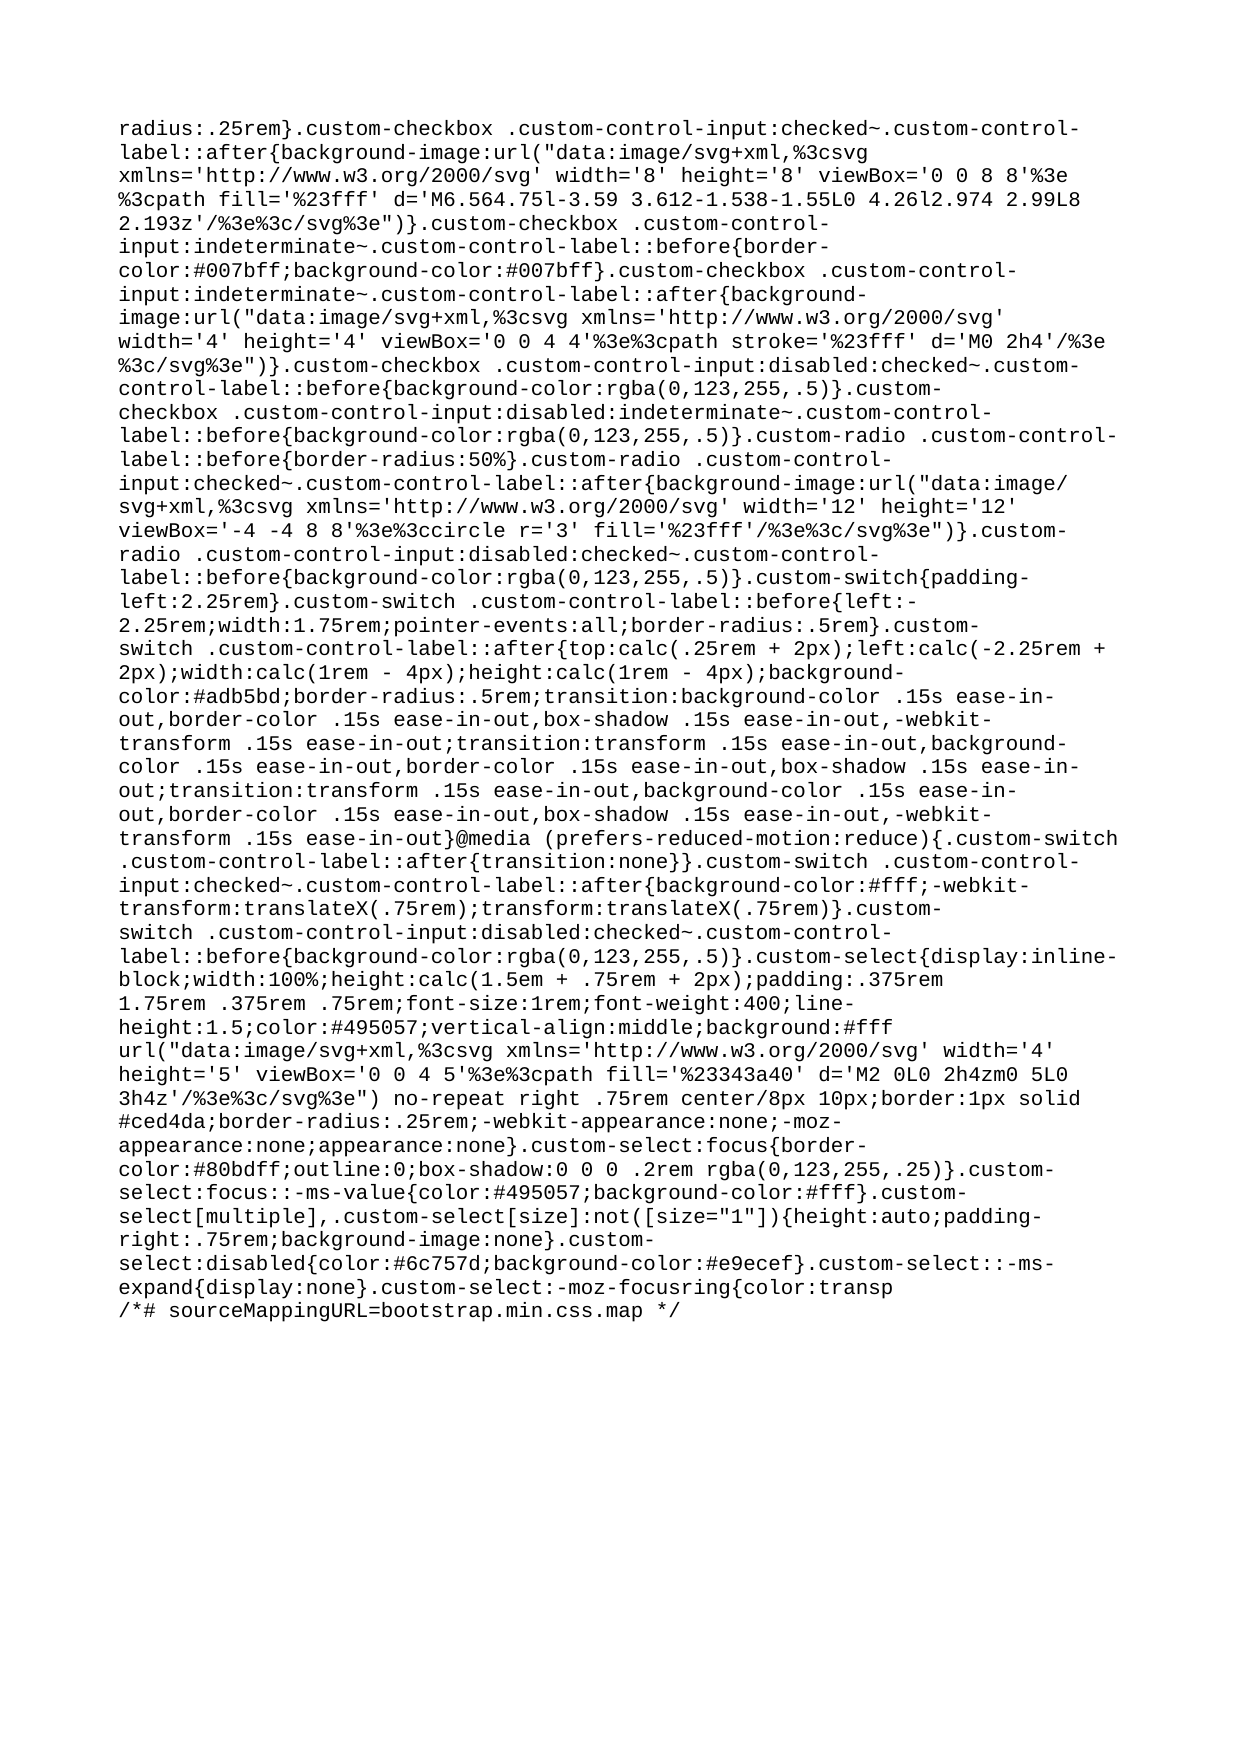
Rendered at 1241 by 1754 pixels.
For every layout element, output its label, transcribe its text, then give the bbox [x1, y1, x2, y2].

text radius:.25rem}.custom-checkbox .custom-control-input:checked~.custom-control-label::after{background-image:url("data:image/svg+xml,%3csvg xmlns='http://www.w3.org/2000/svg' width='8' height='8' viewBox='0 0 8 8'%3e%3cpath fill='%23fff' d='M6.564.75l-3.59 3.612-1.538-1.55L0 4.26l2.974 2.99L8 2.193z'/%3e%3c/svg%3e")}.custom-checkbox .custom-control-input:indeterminate~.custom-control-label::before{border-color:#007bff;background-color:#007bff}.custom-checkbox .custom-control-input:indeterminate~.custom-control-label::after{background-image:url("data:image/svg+xml,%3csvg xmlns='http://www.w3.org/2000/svg' width='4' height='4' viewBox='0 0 4 4'%3e%3cpath stroke='%23fff' d='M0 2h4'/%3e%3c/svg%3e")}.custom-checkbox .custom-control-input:disabled:checked~.custom-control-label::before{background-color:rgba(0,123,255,.5)}.custom-checkbox .custom-control-input:disabled:indeterminate~.custom-control-label::before{background-color:rgba(0,123,255,.5)}.custom-radio .custom-control-label::before{border-radius:50%}.custom-radio .custom-control-input:checked~.custom-control-label::after{background-image:url("data:image/svg+xml,%3csvg xmlns='http://www.w3.org/2000/svg' width='12' height='12' viewBox='-4 -4 8 8'%3e%3ccircle r='3' fill='%23fff'/%3e%3c/svg%3e")}.custom-radio .custom-control-input:disabled:checked~.custom-control-label::before{background-color:rgba(0,123,255,.5)}.custom-switch{padding-left:2.25rem}.custom-switch .custom-control-label::before{left:-2.25rem;width:1.75rem;pointer-events:all;border-radius:.5rem}.custom-switch .custom-control-label::after{top:calc(.25rem + 2px);left:calc(-2.25rem + 2px);width:calc(1rem - 4px);height:calc(1rem - 4px);background-color:#adb5bd;border-radius:.5rem;transition:background-color .15s ease-in-out,border-color .15s ease-in-out,box-shadow .15s ease-in-out,-webkit-transform .15s ease-in-out;transition:transform .15s ease-in-out,background-color .15s ease-in-out,border-color .15s ease-in-out,box-shadow .15s ease-in-out;transition:transform .15s ease-in-out,background-color .15s ease-in-out,border-color .15s ease-in-out,box-shadow .15s ease-in-out,-webkit-transform .15s ease-in-out}@media (prefers-reduced-motion:reduce){.custom-switch .custom-control-label::after{transition:none}}.custom-switch .custom-control-input:checked~.custom-control-label::after{background-color:#fff;-webkit-transform:translateX(.75rem);transform:translateX(.75rem)}.custom-switch .custom-control-input:disabled:checked~.custom-control-label::before{background-color:rgba(0,123,255,.5)}.custom-select{display:inline-block;width:100%;height:calc(1.5em + .75rem + 2px);padding:.375rem 1.75rem .375rem .75rem;font-size:1rem;font-weight:400;line-height:1.5;color:#495057;vertical-align:middle;background:#fff url("data:image/svg+xml,%3csvg xmlns='http://www.w3.org/2000/svg' width='4' height='5' viewBox='0 0 4 5'%3e%3cpath fill='%23343a40' d='M2 0L0 2h4zm0 5L0 3h4z'/%3e%3c/svg%3e") no-repeat right .75rem center/8px 10px;border:1px solid #ced4da;border-radius:.25rem;-webkit-appearance:none;-moz-appearance:none;appearance:none}.custom-select:focus{border-color:#80bdff;outline:0;box-shadow:0 0 0 .2rem rgba(0,123,255,.25)}.custom-select:focus::-ms-value{color:#495057;background-color:#fff}.custom-select[multiple],.custom-select[size]:not([size="1"]){height:auto;padding-right:.75rem;background-image:none}.custom-select:disabled{color:#6c757d;background-color:#e9ecef}.custom-select::-ms-expand{display:none}.custom-select:-moz-focusring{color:transp [118, 118, 1122, 1300]
text /*# sourceMappingURL=bootstrap.min.css.map */ [118, 1300, 1122, 1324]
